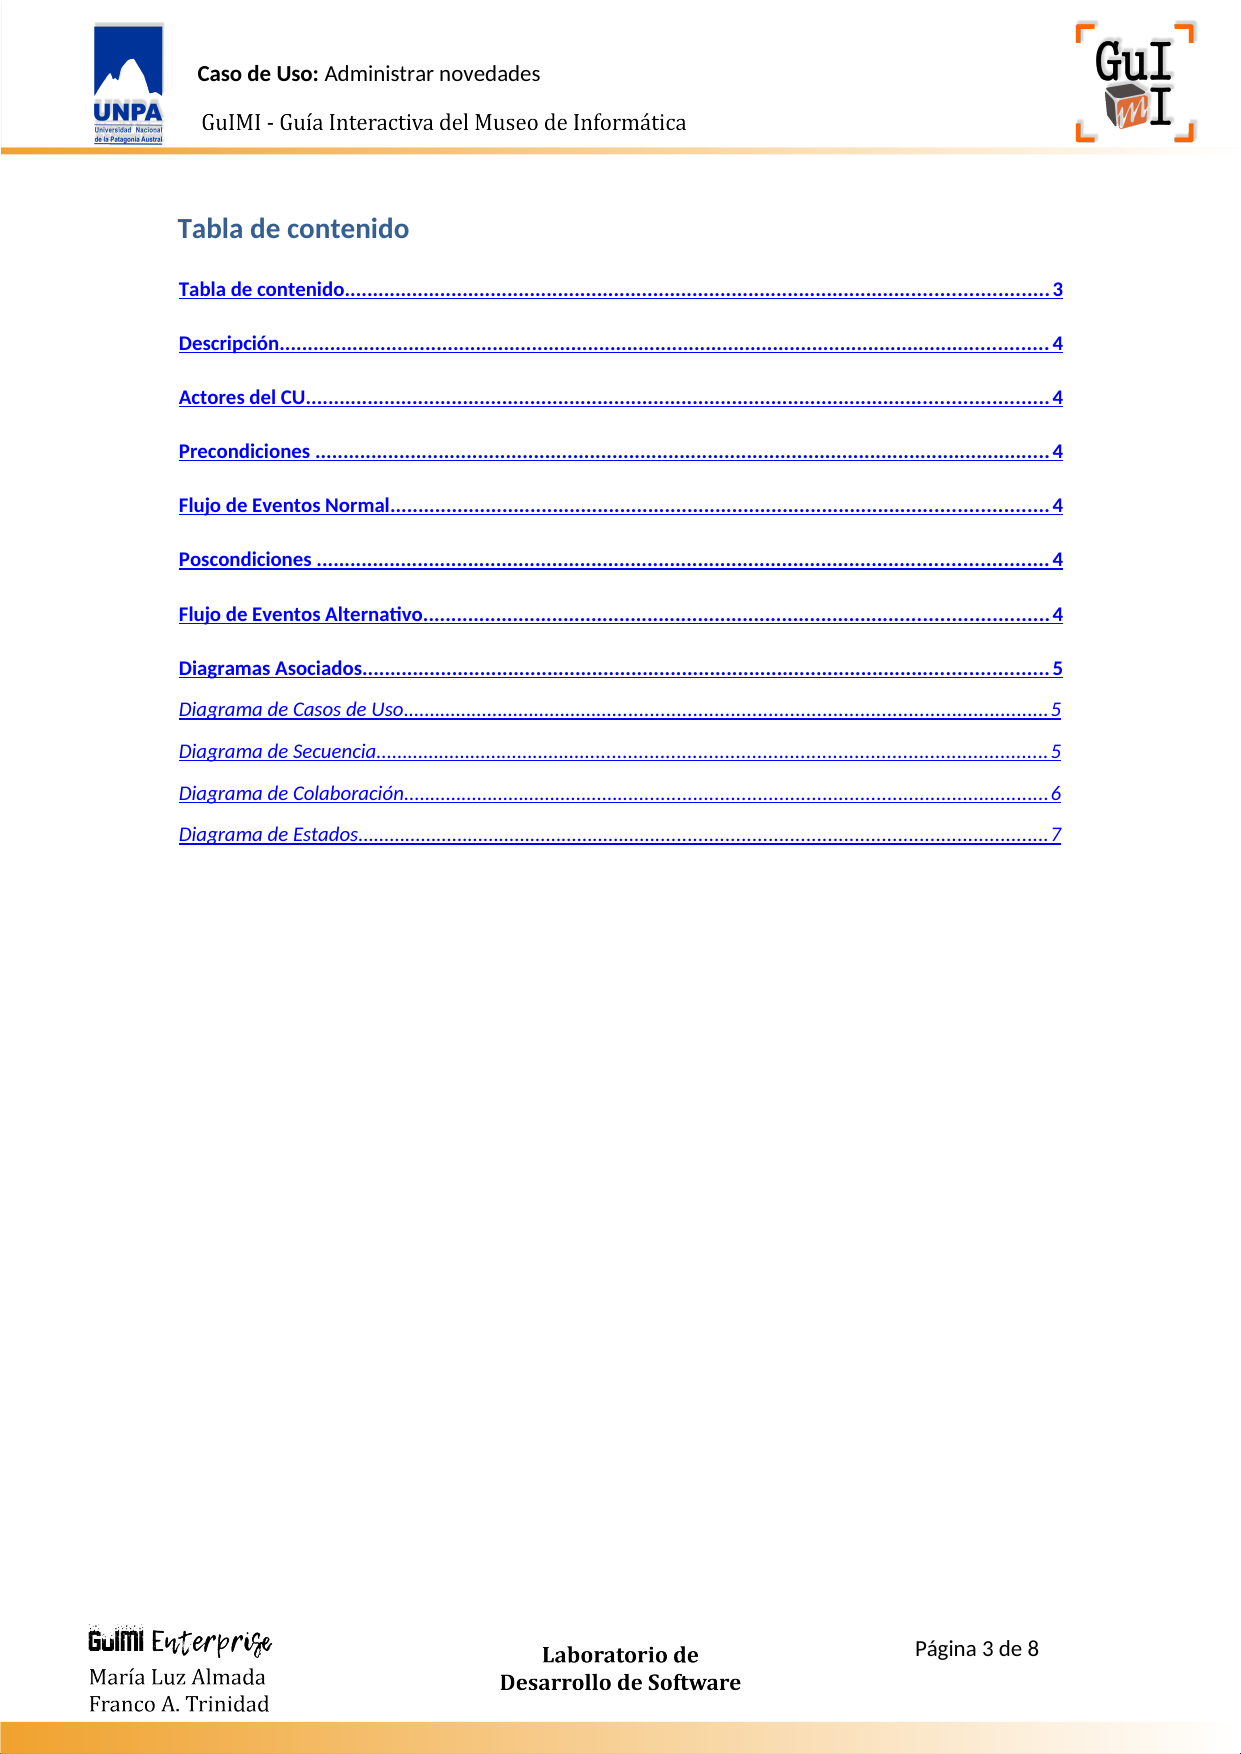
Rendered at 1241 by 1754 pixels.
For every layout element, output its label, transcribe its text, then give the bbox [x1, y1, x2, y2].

picture [0, 0, 1241, 155]
text Tabla de contenido 3 [179, 276, 1063, 298]
text Diagrama de Estados 7 [179, 822, 1063, 847]
text Diagramas Asociados 5 [179, 655, 1063, 677]
text Flujo de Eventos Normal 4 [179, 492, 1063, 514]
text Diagrama de Colaboración 6 [179, 780, 1063, 805]
picture [0, 1613, 1241, 1754]
text Precondiciones 4 [179, 438, 1063, 460]
text Diagrama de Casos de Uso 5 [179, 697, 1063, 722]
text Flujo de Eventos Alternativo 4 [179, 601, 1063, 623]
text Actores del CU 4 [179, 384, 1063, 406]
subtitle Tabla de contenido [177, 210, 1063, 246]
text Descripción 4 [179, 330, 1063, 352]
text Diagrama de Secuencia 5 [179, 738, 1063, 764]
text Poscondiciones 4 [179, 547, 1063, 568]
